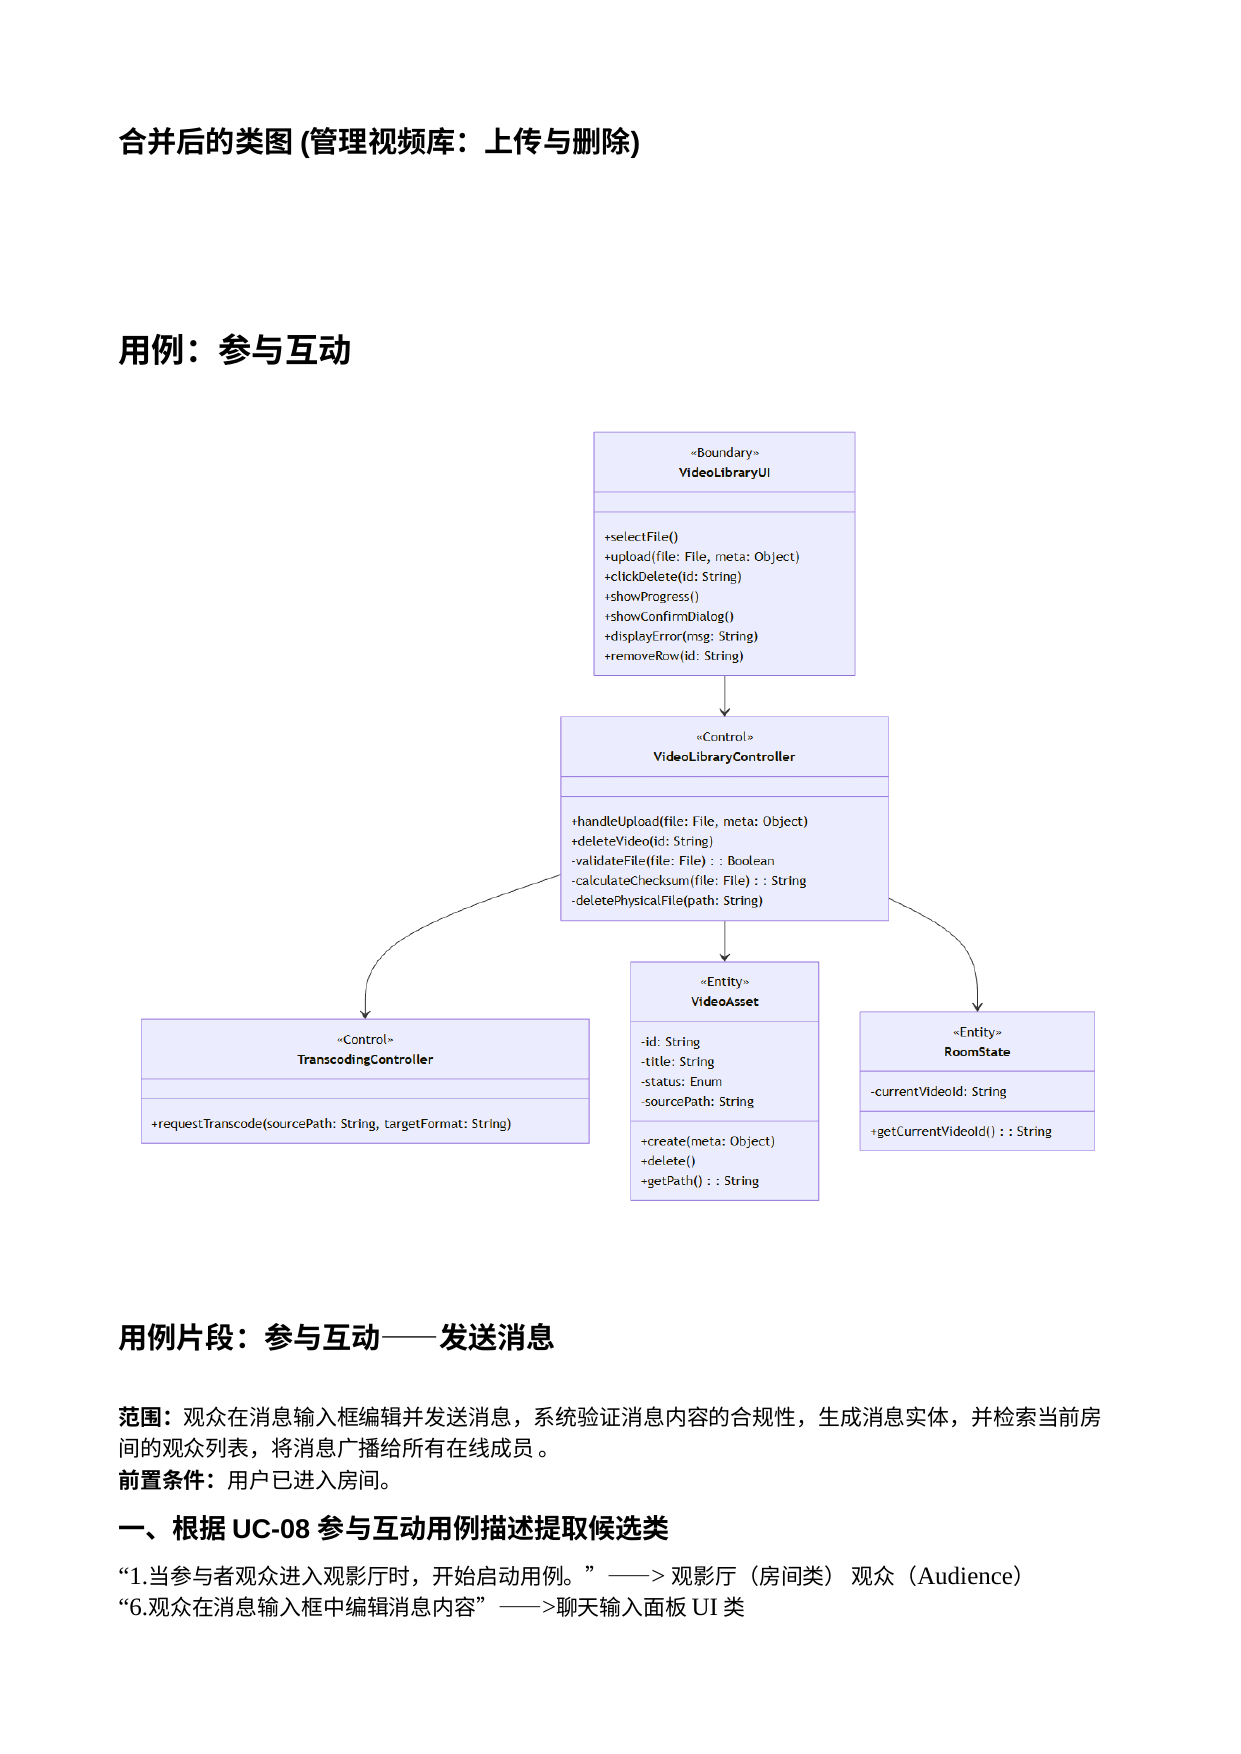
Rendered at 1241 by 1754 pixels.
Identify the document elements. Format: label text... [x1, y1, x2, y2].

text 前置条件：用户已进入房间。 [118, 1463, 1122, 1494]
subtitle 用例片段：参与互动——发送消息 [118, 1222, 1122, 1357]
text “6.观众在消息输入框中编辑消息内容”——>聊天输入面板UI类 [118, 1590, 1122, 1622]
text “1.当参与者观众进入观影厅时，开始启动用例。”——> 观影厅（房间类） 观众（Audience） [118, 1559, 1122, 1590]
subtitle 一、根据UC-08 参与互动用例描述提取候选类 [118, 1507, 1122, 1546]
picture [118, 412, 1123, 1222]
subtitle 合并后的类图 (管理视频库：上传与删除) [118, 118, 1122, 160]
text 范围：观众在消息输入框编辑并发送消息，系统验证消息内容的合规性，生成消息实体，并检索当前房间的观众列表，将消息广播给所有在线成员 。 [118, 1399, 1122, 1463]
subtitle 用例：参与互动 [118, 323, 1122, 372]
